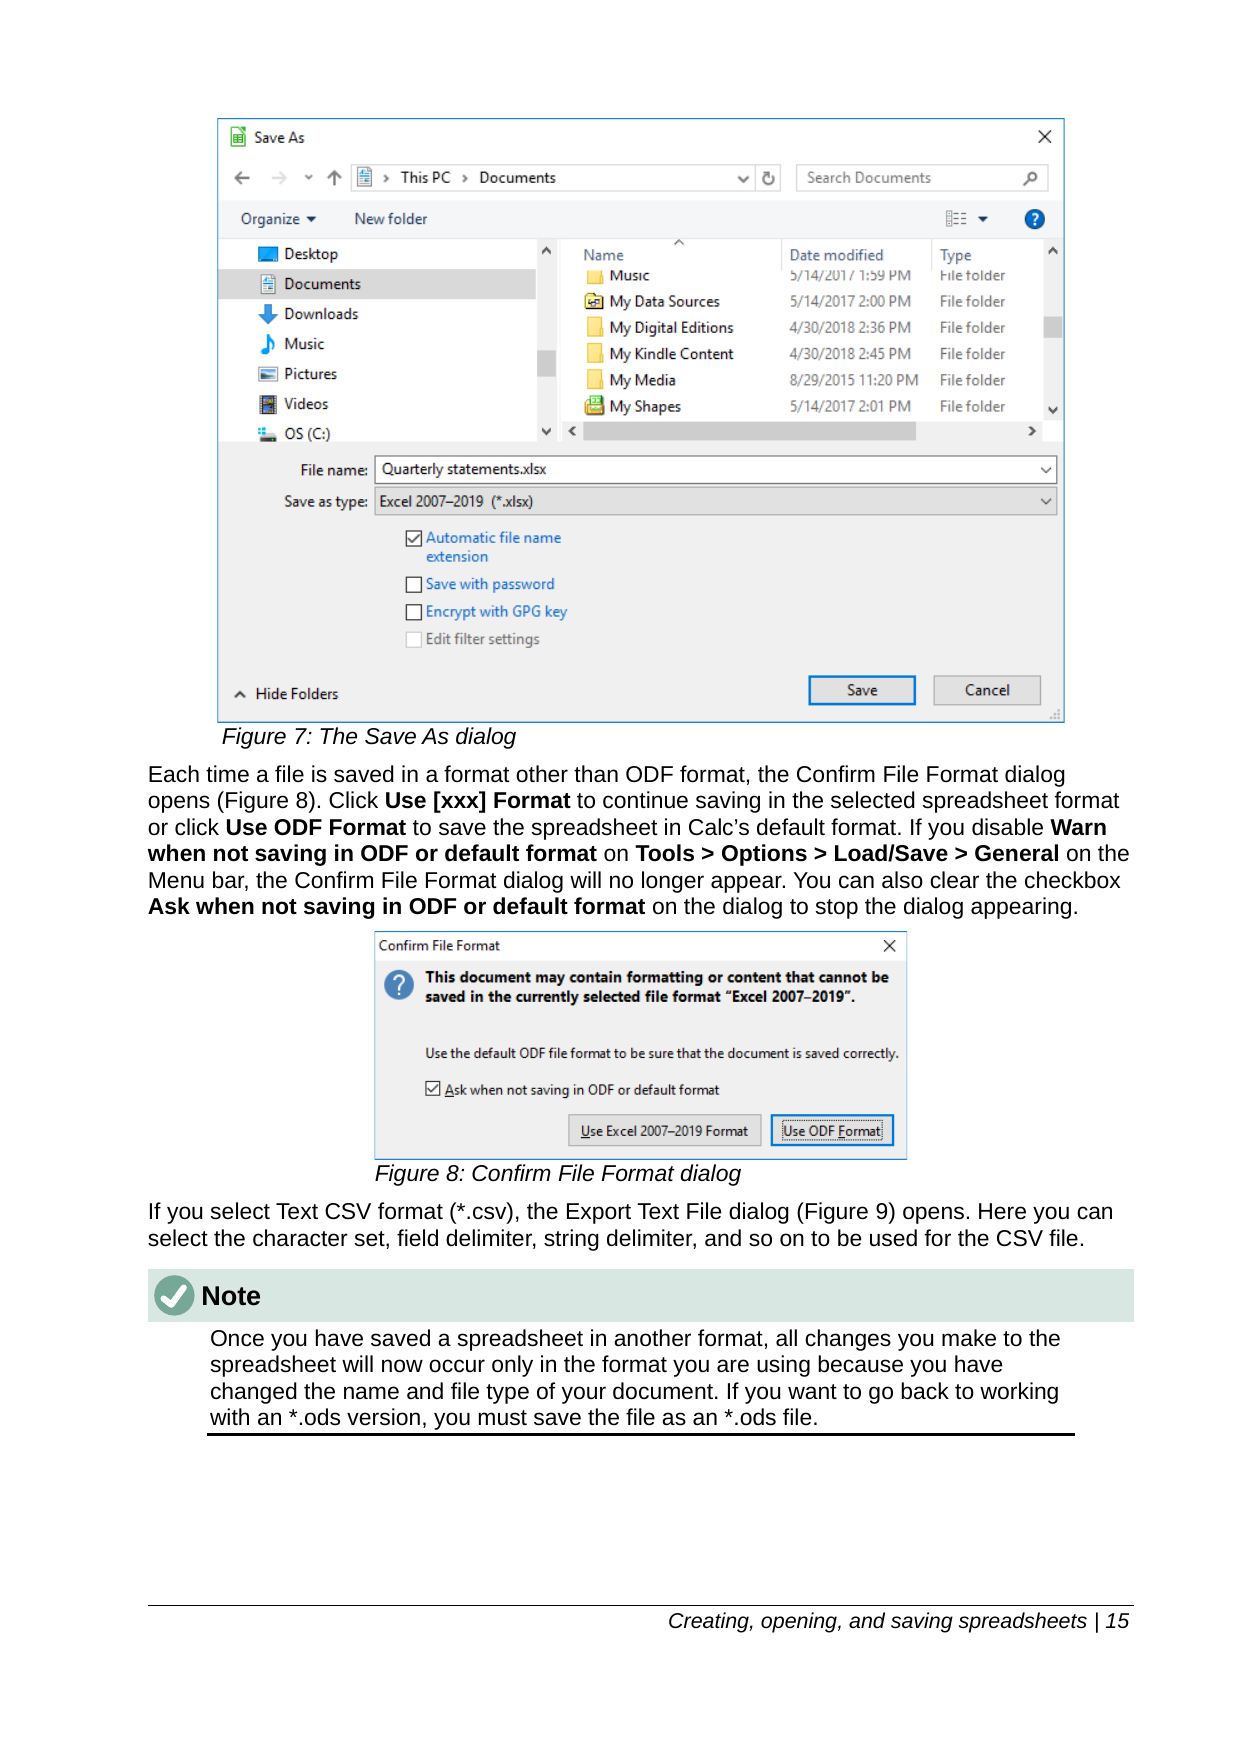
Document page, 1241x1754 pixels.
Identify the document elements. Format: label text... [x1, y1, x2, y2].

subtitle Note [148, 1269, 1134, 1322]
text Figure 7: The Save As dialog [222, 723, 1060, 749]
text If you select Text CSV format (*.csv), the Export Text File dialog (Figure 9) opens. Here you can select the character set, field delimiter, string delimiter, and so on to be used for the CSV file. [148, 1198, 1134, 1251]
text Figure 8: Confirm File Format dialog [374, 1160, 907, 1186]
picture [217, 118, 1065, 723]
picture [374, 931, 908, 1160]
text Each time a file is saved in a format other than ODF format, the Confirm File Format dialog opens (Figure 8). Click Use [xxx] Format to continue saving in the selected spreadsheet format or click Use ODF Format to save the spreadsheet in Calc’s default format. If you disable Warn when not saving in ODF or default format on Tools > Options > Load/Save > General on the Menu bar, the Confirm File Format dialog will no longer appear. You can also clear the checkbox Ask when not saving in ODF or default format on the dialog to stop the dialog appearing. [148, 761, 1134, 919]
text Once you have saved a spreadsheet in another format, all changes you make to the spreadsheet will now occur only in the format you are using because you have changed the name and file type of your document. If you want to go back to working with an *.ods version, you must save the file as an *.ods file. [207, 1322, 1075, 1433]
